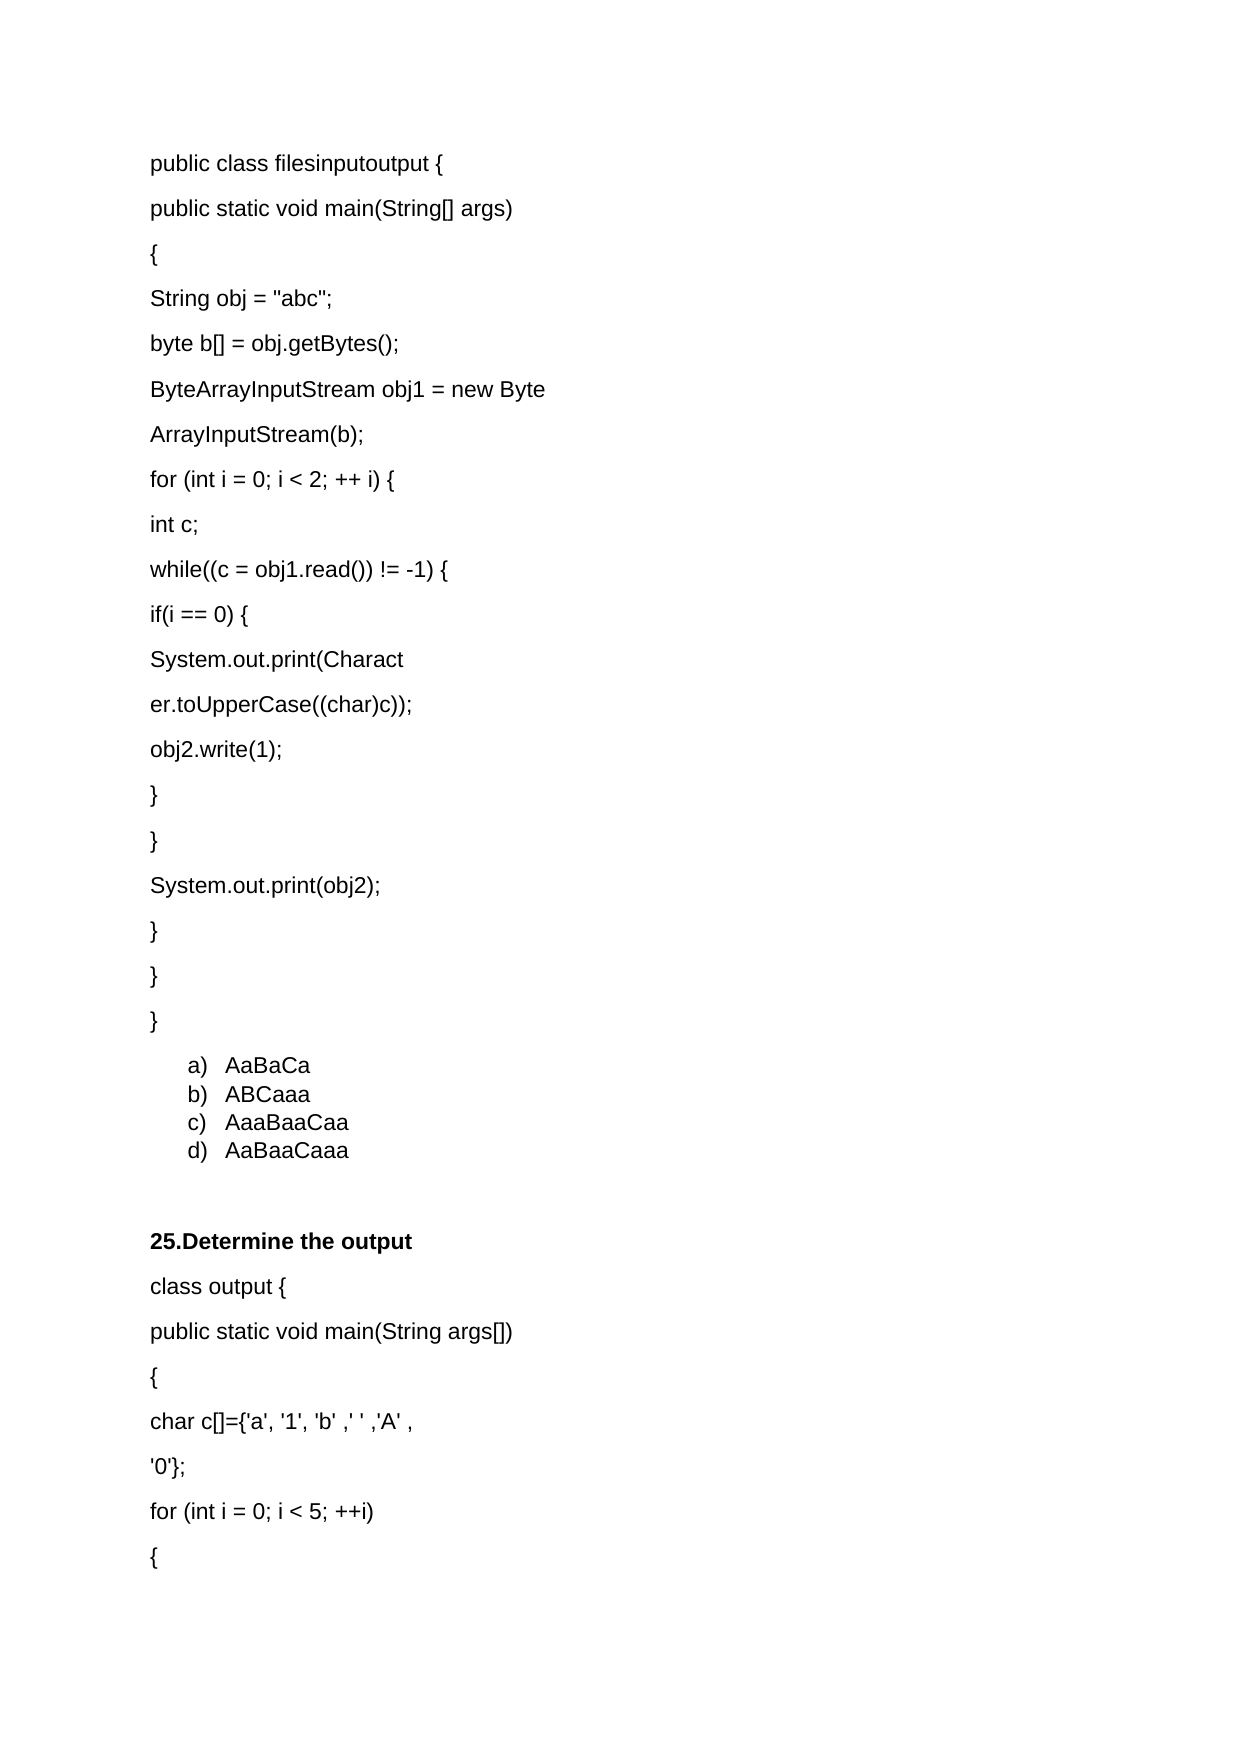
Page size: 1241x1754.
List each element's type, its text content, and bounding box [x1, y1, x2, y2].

text byte b[] = obj.getBytes(); [150, 330, 1090, 357]
list AaBaaCaaa [187, 1137, 1090, 1164]
text } [150, 827, 1090, 853]
text ByteArrayInputStream obj1 = new Byte [150, 376, 1090, 402]
text { [150, 1543, 1090, 1570]
text if(i == 0) { [150, 601, 1090, 627]
text '0'}; [150, 1453, 1090, 1479]
text System.out.print(Charact [150, 646, 1090, 672]
list AaaBaaCaa [187, 1109, 1090, 1135]
text ArrayInputStream(b); [150, 421, 1090, 447]
text for (int i = 0; i < 5; ++i) [150, 1498, 1090, 1524]
text public static void main(String args[]) [150, 1318, 1090, 1344]
list AaBaCa [187, 1052, 1090, 1078]
text } [150, 962, 1090, 988]
text } [150, 781, 1090, 808]
text for (int i = 0; i < 2; ++ i) { [150, 466, 1090, 492]
text { [150, 240, 1090, 267]
text er.toUpperCase((char)c)); [150, 691, 1090, 718]
list ABCaaa [187, 1081, 1090, 1107]
text 25.Determine the output [150, 1228, 1090, 1254]
text char c[]={'a', '1', 'b' ,' ' ,'A' , [150, 1408, 1090, 1434]
text } [150, 917, 1090, 943]
text public static void main(String[] args) [150, 195, 1090, 221]
text { [150, 1363, 1090, 1389]
text } [150, 1007, 1090, 1033]
text public class filesinputoutput { [150, 150, 1090, 176]
text System.out.print(obj2); [150, 872, 1090, 898]
text String obj = "abc"; [150, 285, 1090, 312]
text class output { [150, 1273, 1090, 1299]
text int c; [150, 511, 1090, 537]
text while((c = obj1.read()) != -1) { [150, 556, 1090, 582]
text obj2.write(1); [150, 736, 1090, 763]
